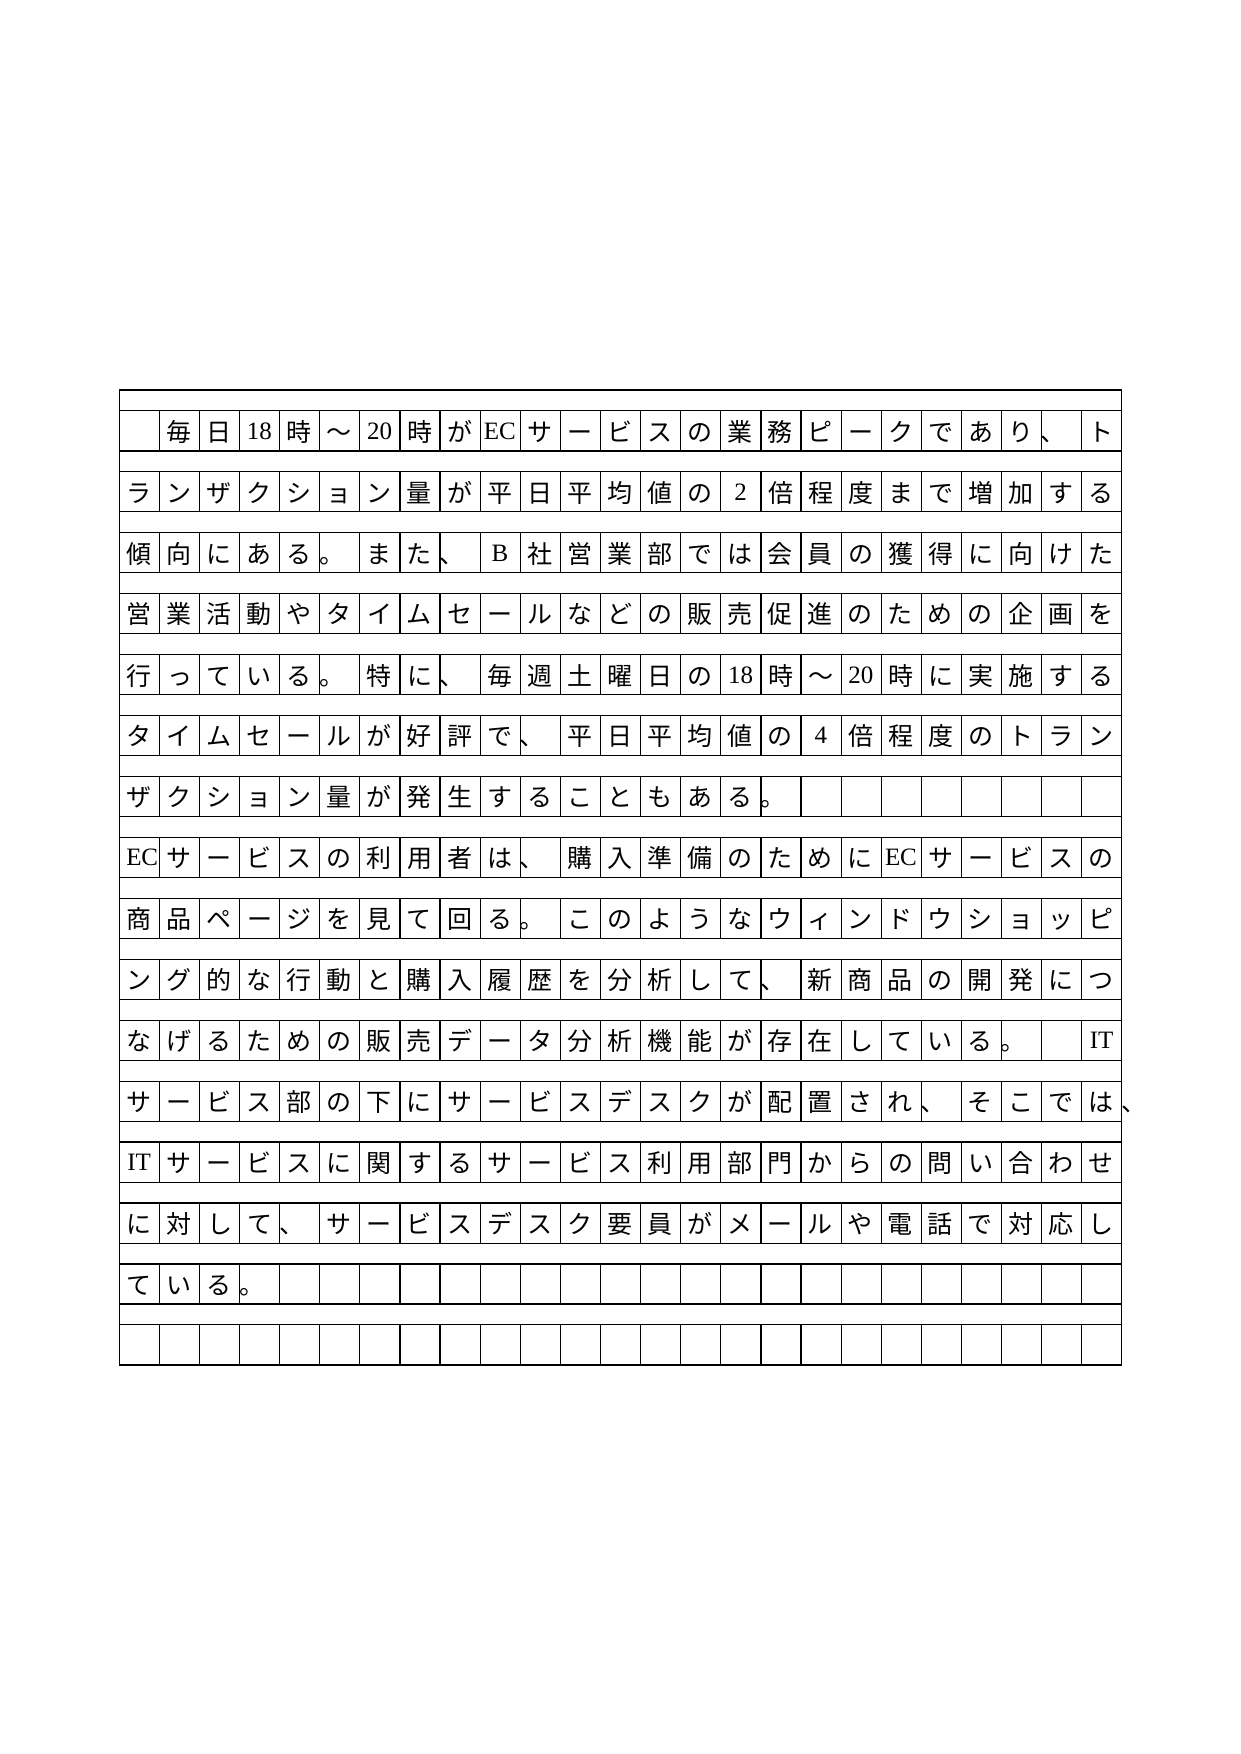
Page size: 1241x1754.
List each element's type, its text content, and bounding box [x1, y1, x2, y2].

text ECサービスの利用者は、購入準備のためにECサービスの商品ページを見て回る。このようなウィンドウショッピング的な行動と購入履歴を分析して、新商品の開発につなげるための販売データ分析機能が存在している。 ITサービス部の下にサービスデスクが配置され、そこでは、ITサービスに関するサービス利用部門からの問い合わせに対して、サービスデスク要員がメールや電話で対応している。 [120, 878, 1121, 898]
text ECサービスの利用者は、購入準備のためにECサービスの商品ページを見て回る。このようなウィンドウショッピング的な行動と購入履歴を分析して、新商品の開発につなげるための販売データ分析機能が存在している。 ITサービス部の下にサービスデスクが配置され、そこでは、ITサービスに関するサービス利用部門からの問い合わせに対して、サービスデスク要員がメールや電話で対応している。 [120, 1000, 1121, 1020]
text ECサービスの利用者は、購入準備のためにECサービスの商品ページを見て回る。このようなウィンドウショッピング的な行動と購入履歴を分析して、新商品の開発につなげるための販売データ分析機能が存在している。 ITサービス部の下にサービスデスクが配置され、そこでは、ITサービスに関するサービス利用部門からの問い合わせに対して、サービスデスク要員がメールや電話で対応している。 [120, 1122, 1121, 1141]
text ECサービスの利用者は、購入準備のためにECサービスの商品ページを見て回る。このようなウィンドウショッピング的な行動と購入履歴を分析して、新商品の開発につなげるための販売データ分析機能が存在している。 ITサービス部の下にサービスデスクが配置され、そこでは、ITサービスに関するサービス利用部門からの問い合わせに対して、サービスデスク要員がメールや電話で対応している。 [120, 1244, 1121, 1263]
text ECサービスの利用者は、購入準備のためにECサービスの商品ページを見て回る。このようなウィンドウショッピング的な行動と購入履歴を分析して、新商品の開発につなげるための販売データ分析機能が存在している。 ITサービス部の下にサービスデスクが配置され、そこでは、ITサービスに関するサービス利用部門からの問い合わせに対して、サービスデスク要員がメールや電話で対応している。 [120, 939, 1121, 959]
text 毎日18時～20時がECサービスの業務ピークであり、トランザクション量が平日平均値の2倍程度まで増加する傾向にある。また、B社営業部では会員の獲得に向けた営業活動やタイムセールなどの販売促進のための企画を行っている。特に、毎週土曜日の18時～20時に実施するタイムセールが好評で、平日平均値の4倍程度のトランザクション量が発生することもある。 [120, 452, 1121, 471]
text 毎日18時～20時がECサービスの業務ピークであり、トランザクション量が平日平均値の2倍程度まで増加する傾向にある。また、B社営業部では会員の獲得に向けた営業活動やタイムセールなどの販売促進のための企画を行っている。特に、毎週土曜日の18時～20時に実施するタイムセールが好評で、平日平均値の4倍程度のトランザクション量が発生することもある。 [120, 512, 1121, 532]
text ECサービスの利用者は、購入準備のためにECサービスの商品ページを見て回る。このようなウィンドウショッピング的な行動と購入履歴を分析して、新商品の開発につなげるための販売データ分析機能が存在している。 ITサービス部の下にサービスデスクが配置され、そこでは、ITサービスに関するサービス利用部門からの問い合わせに対して、サービスデスク要員がメールや電話で対応している。 [120, 1183, 1121, 1202]
text 毎日18時～20時がECサービスの業務ピークであり、トランザクション量が平日平均値の2倍程度まで増加する傾向にある。また、B社営業部では会員の獲得に向けた営業活動やタイムセールなどの販売促進のための企画を行っている。特に、毎週土曜日の18時～20時に実施するタイムセールが好評で、平日平均値の4倍程度のトランザクション量が発生することもある。 [120, 573, 1121, 593]
text ECサービスの利用者は、購入準備のためにECサービスの商品ページを見て回る。このようなウィンドウショッピング的な行動と購入履歴を分析して、新商品の開発につなげるための販売データ分析機能が存在している。 ITサービス部の下にサービスデスクが配置され、そこでは、ITサービスに関するサービス利用部門からの問い合わせに対して、サービスデスク要員がメールや電話で対応している。 [120, 817, 1121, 837]
text 毎日18時～20時がECサービスの業務ピークであり、トランザクション量が平日平均値の2倍程度まで増加する傾向にある。また、B社営業部では会員の獲得に向けた営業活動やタイムセールなどの販売促進のための企画を行っている。特に、毎週土曜日の18時～20時に実施するタイムセールが好評で、平日平均値の4倍程度のトランザクション量が発生することもある。 [120, 634, 1121, 654]
text ECサービスの利用者は、購入準備のためにECサービスの商品ページを見て回る。このようなウィンドウショッピング的な行動と購入履歴を分析して、新商品の開発につなげるための販売データ分析機能が存在している。 ITサービス部の下にサービスデスクが配置され、そこでは、ITサービスに関するサービス利用部門からの問い合わせに対して、サービスデスク要員がメールや電話で対応している。 [120, 1061, 1121, 1081]
text 毎日18時～20時がECサービスの業務ピークであり、トランザクション量が平日平均値の2倍程度まで増加する傾向にある。また、B社営業部では会員の獲得に向けた営業活動やタイムセールなどの販売促進のための企画を行っている。特に、毎週土曜日の18時～20時に実施するタイムセールが好評で、平日平均値の4倍程度のトランザクション量が発生することもある。 [120, 695, 1121, 715]
text 毎日18時～20時がECサービスの業務ピークであり、トランザクション量が平日平均値の2倍程度まで増加する傾向にある。また、B社営業部では会員の獲得に向けた営業活動やタイムセールなどの販売促進のための企画を行っている。特に、毎週土曜日の18時～20時に実施するタイムセールが好評で、平日平均値の4倍程度のトランザクション量が発生することもある。 [120, 756, 1121, 776]
text 毎日18時～20時がECサービスの業務ピークであり、トランザクション量が平日平均値の2倍程度まで増加する傾向にある。また、B社営業部では会員の獲得に向けた営業活動やタイムセールなどの販売促進のための企画を行っている。特に、毎週土曜日の18時～20時に実施するタイムセールが好評で、平日平均値の4倍程度のトランザクション量が発生することもある。 [120, 391, 1121, 410]
